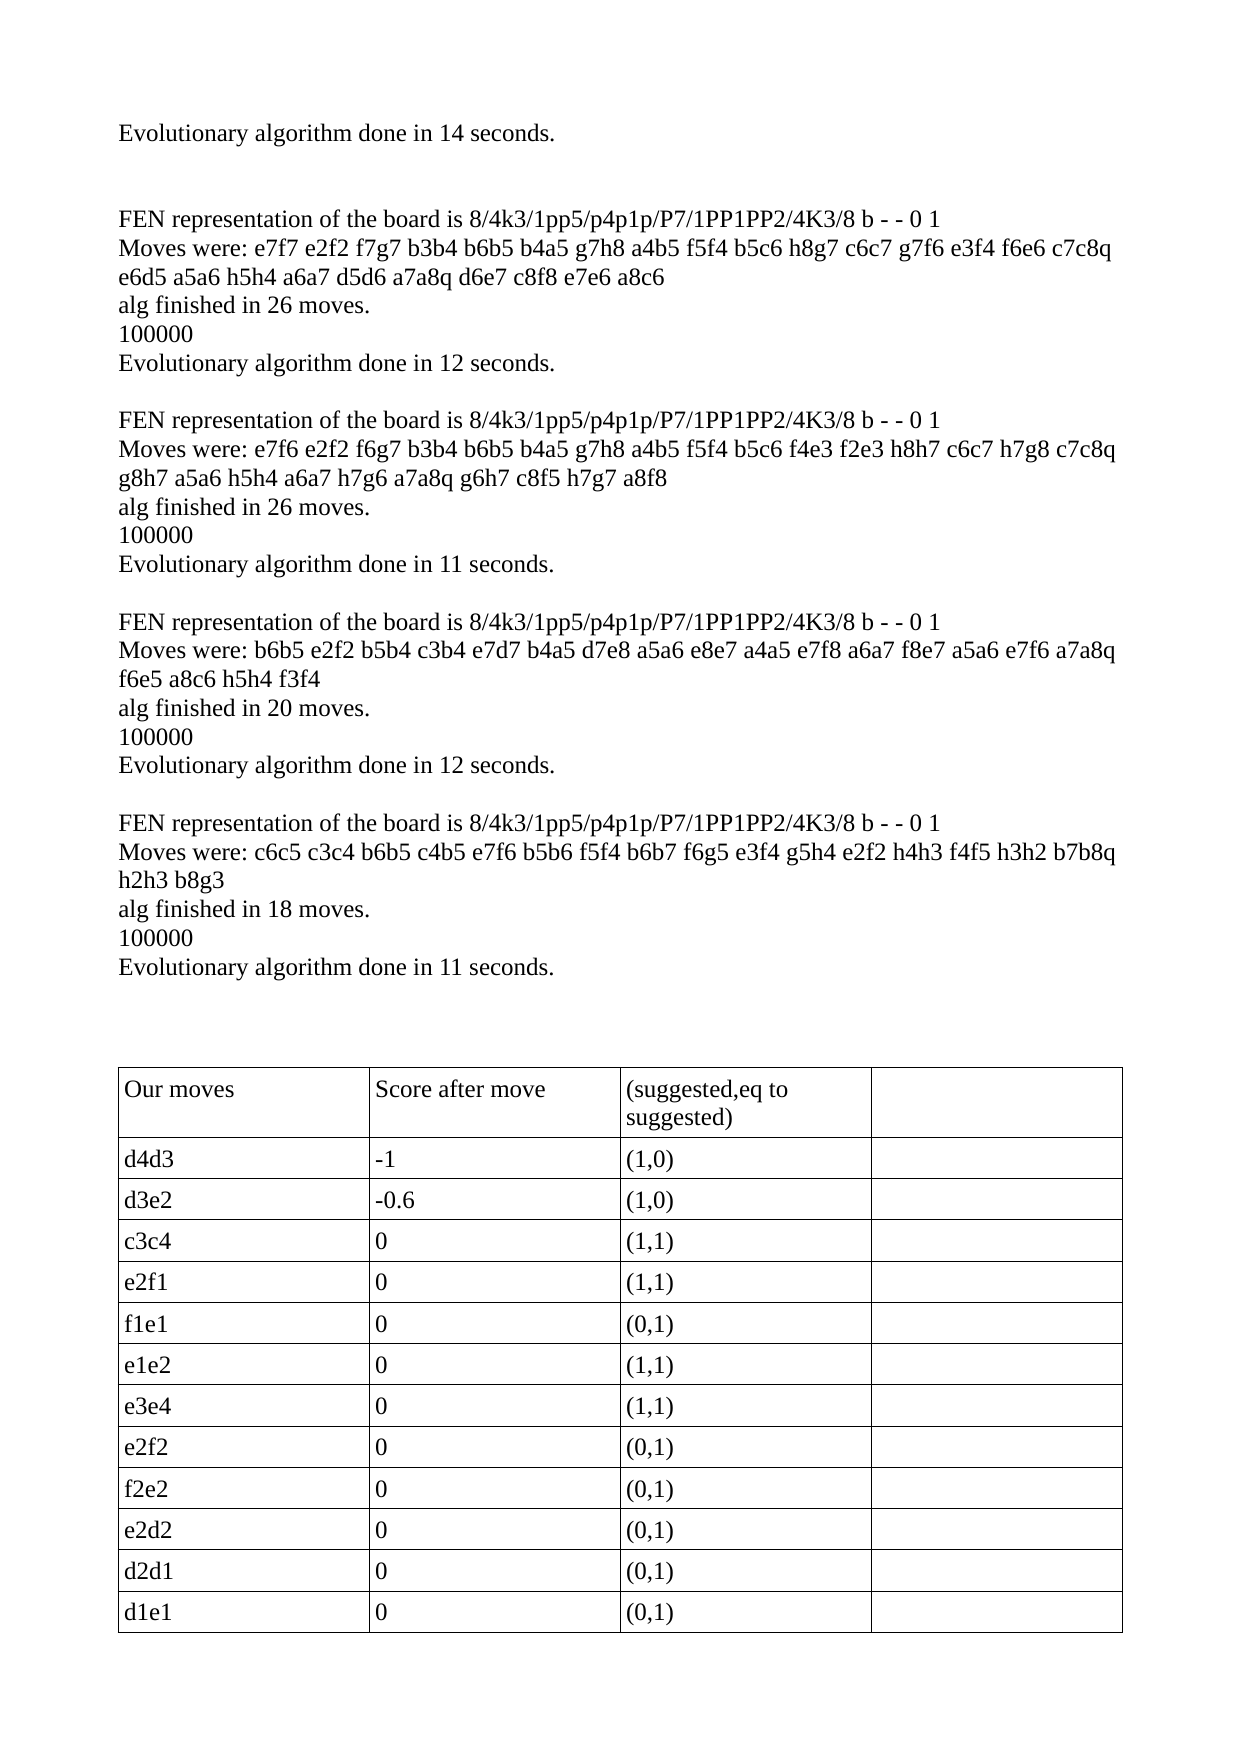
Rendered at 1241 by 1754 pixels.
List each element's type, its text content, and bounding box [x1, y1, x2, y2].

text Moves were: c6c5 c3c4 b6b5 c4b5 e7f6 b5b6 f5f4 b6b7 f6g5 e3f4 g5h4 e2f2 h4h3 f4f5 h3h2 b7b8q h2h3 b8g3 [118, 837, 1122, 894]
text Evolutionary algorithm done in 11 seconds. [118, 952, 1122, 981]
table_cell (0,1) [621, 1468, 871, 1508]
table_cell d3e2 [119, 1179, 369, 1219]
table_cell (1,0) [621, 1179, 871, 1219]
text FEN representation of the board is 8/4k3/1pp5/p4p1p/P7/1PP1PP2/4K3/8 b - - 0 1 [118, 406, 1122, 434]
text alg finished in 20 moves. [118, 693, 1122, 722]
table_cell [872, 1344, 1122, 1384]
table_cell (0,1) [621, 1550, 871, 1591]
text 100000 [118, 319, 1122, 348]
table_header Score after move [370, 1068, 620, 1137]
table_cell f2e2 [119, 1468, 369, 1508]
text Moves were: e7f7 e2f2 f7g7 b3b4 b6b5 b4a5 g7h8 a4b5 f5f4 b5c6 h8g7 c6c7 g7f6 e3f4 f6e6 c7c8q e6d5 a5a6 h5h4 a6a7 d5d6 a7a8q d6e7 c8f8 e7e6 a8c6 [118, 233, 1122, 291]
table_cell -1 [370, 1138, 620, 1178]
table_cell e2f1 [119, 1262, 369, 1302]
table_cell (0,1) [621, 1427, 871, 1467]
table_cell (1,1) [621, 1262, 871, 1302]
table_cell c3c4 [119, 1220, 369, 1261]
table_cell [872, 1550, 1122, 1591]
table_cell 0 [370, 1550, 620, 1591]
table_header [872, 1068, 1122, 1137]
table_cell [872, 1220, 1122, 1261]
table_cell (1,1) [621, 1220, 871, 1261]
table_cell 0 [370, 1344, 620, 1384]
table_cell 0 [370, 1427, 620, 1467]
table_cell -0.6 [370, 1179, 620, 1219]
table_cell e2d2 [119, 1509, 369, 1549]
text FEN representation of the board is 8/4k3/1pp5/p4p1p/P7/1PP1PP2/4K3/8 b - - 0 1 [118, 808, 1122, 837]
text 100000 [118, 722, 1122, 751]
table_cell [872, 1303, 1122, 1343]
table_cell d2d1 [119, 1550, 369, 1591]
table_cell (0,1) [621, 1592, 871, 1632]
text alg finished in 18 moves. [118, 894, 1122, 923]
table_cell [872, 1427, 1122, 1467]
table_cell e1e2 [119, 1344, 369, 1384]
table_cell 0 [370, 1468, 620, 1508]
table_cell [872, 1509, 1122, 1549]
table_cell 0 [370, 1303, 620, 1343]
table_cell (1,0) [621, 1138, 871, 1178]
text alg finished in 26 moves. [118, 291, 1122, 319]
text Evolutionary algorithm done in 14 seconds. [118, 118, 1122, 147]
table_cell 0 [370, 1592, 620, 1632]
table_cell 0 [370, 1262, 620, 1302]
text Evolutionary algorithm done in 11 seconds. [118, 549, 1122, 578]
table_cell [872, 1468, 1122, 1508]
table_cell 0 [370, 1385, 620, 1426]
table_cell e3e4 [119, 1385, 369, 1426]
table_cell d4d3 [119, 1138, 369, 1178]
table_header (suggested,eq to suggested) [621, 1068, 871, 1137]
table_cell d1e1 [119, 1592, 369, 1632]
text FEN representation of the board is 8/4k3/1pp5/p4p1p/P7/1PP1PP2/4K3/8 b - - 0 1 [118, 204, 1122, 233]
table_cell [872, 1138, 1122, 1178]
table_cell 0 [370, 1220, 620, 1261]
text Evolutionary algorithm done in 12 seconds. [118, 348, 1122, 377]
table_header Our moves [119, 1068, 369, 1137]
table_cell (0,1) [621, 1303, 871, 1343]
text Moves were: b6b5 e2f2 b5b4 c3b4 e7d7 b4a5 d7e8 a5a6 e8e7 a4a5 e7f8 a6a7 f8e7 a5a6 e7f6 a7a8q f6e5 a8c6 h5h4 f3f4 [118, 636, 1122, 693]
text FEN representation of the board is 8/4k3/1pp5/p4p1p/P7/1PP1PP2/4K3/8 b - - 0 1 [118, 607, 1122, 636]
table_cell [872, 1385, 1122, 1426]
table_cell [872, 1179, 1122, 1219]
table_cell 0 [370, 1509, 620, 1549]
table_cell (0,1) [621, 1509, 871, 1549]
text Evolutionary algorithm done in 12 seconds. [118, 751, 1122, 779]
text Moves were: e7f6 e2f2 f6g7 b3b4 b6b5 b4a5 g7h8 a4b5 f5f4 b5c6 f4e3 f2e3 h8h7 c6c7 h7g8 c7c8q g8h7 a5a6 h5h4 a6a7 h7g6 a7a8q g6h7 c8f5 h7g7 a8f8 [118, 434, 1122, 492]
text alg finished in 26 moves. [118, 492, 1122, 521]
table_cell (1,1) [621, 1385, 871, 1426]
table_cell [872, 1262, 1122, 1302]
table_cell (1,1) [621, 1344, 871, 1384]
text 100000 [118, 923, 1122, 952]
table_cell e2f2 [119, 1427, 369, 1467]
table_cell f1e1 [119, 1303, 369, 1343]
text 100000 [118, 521, 1122, 549]
table_cell [872, 1592, 1122, 1632]
